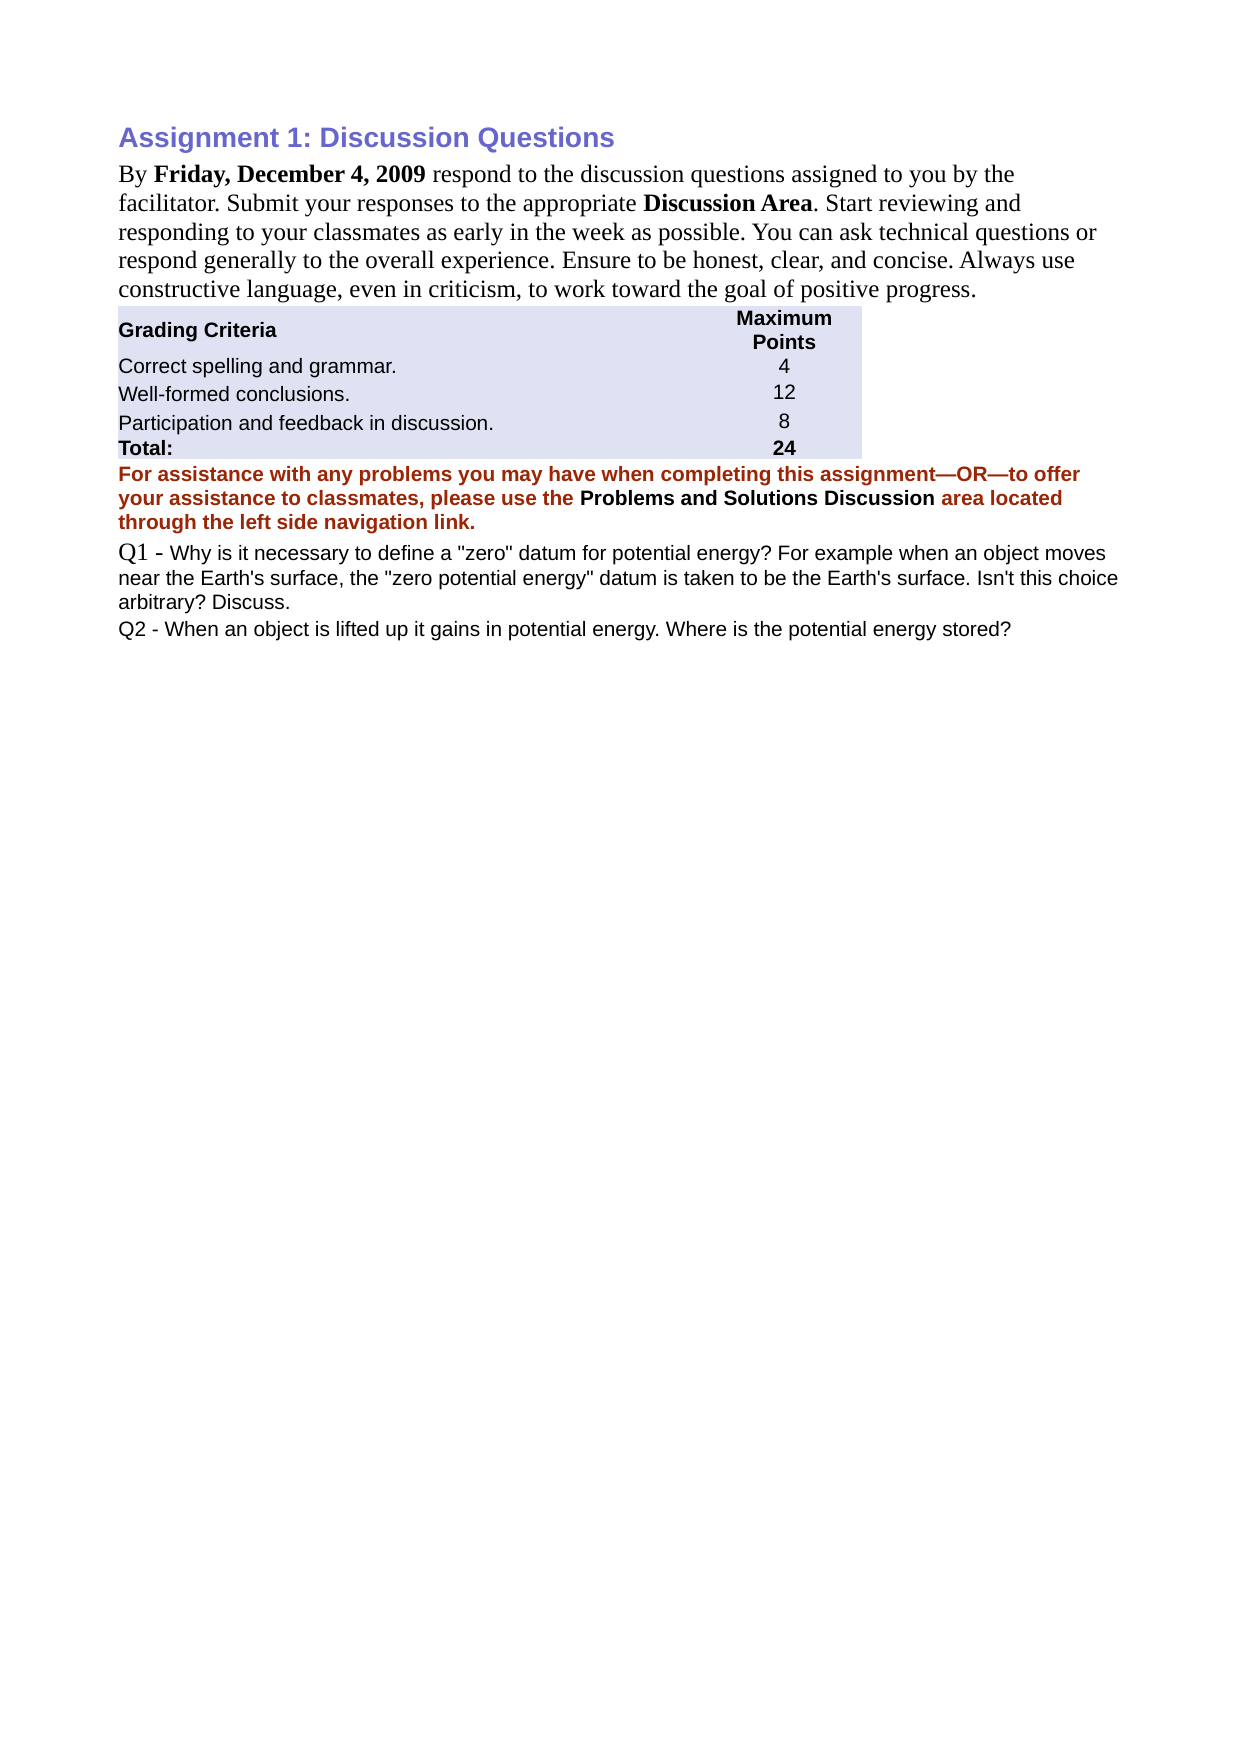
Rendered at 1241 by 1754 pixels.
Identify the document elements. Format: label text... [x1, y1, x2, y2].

text Q1 - Why is it necessary to define a "zero" datum for potential energy? For example when an object moves near the Earth's surface, the "zero potential energy" datum is taken to be the Earth's surface. Isn't this choice arbitrary? Discuss. [118, 537, 1122, 614]
table_header Maximum Points [706, 306, 862, 354]
table_cell 12 [706, 378, 862, 407]
table_header Grading Criteria [118, 306, 706, 354]
table_cell 24 [706, 435, 862, 459]
text Q2 - When an object is lifted up it gains in potential energy. Where is the potential energy stored? [118, 617, 1122, 641]
table_cell 4 [706, 354, 862, 378]
text By Friday, December 4, 2009 respond to the discussion questions assigned to you by the facilitator. Submit your responses to the appropriate Discussion Area. Start reviewing and responding to your classmates as early in the week as possible. You can ask technical questions or respond generally to the overall experience. Ensure to be honest, clear, and concise. Always use constructive language, even in criticism, to work toward the goal of positive progress. [118, 159, 1122, 303]
table_cell Correct spelling and grammar. [118, 354, 706, 378]
table_cell Participation and feedback in discussion. [118, 407, 706, 435]
text Assignment 1: Discussion Questions [118, 121, 1122, 153]
table_cell Total: [118, 435, 706, 459]
table_cell 8 [706, 407, 862, 435]
table_cell Well-formed conclusions. [118, 378, 706, 407]
text For assistance with any problems you may have when completing this assignment—OR—to offer your assistance to classmates, please use the Problems and Solutions Discussion area located through the left side navigation link. [118, 462, 1122, 534]
